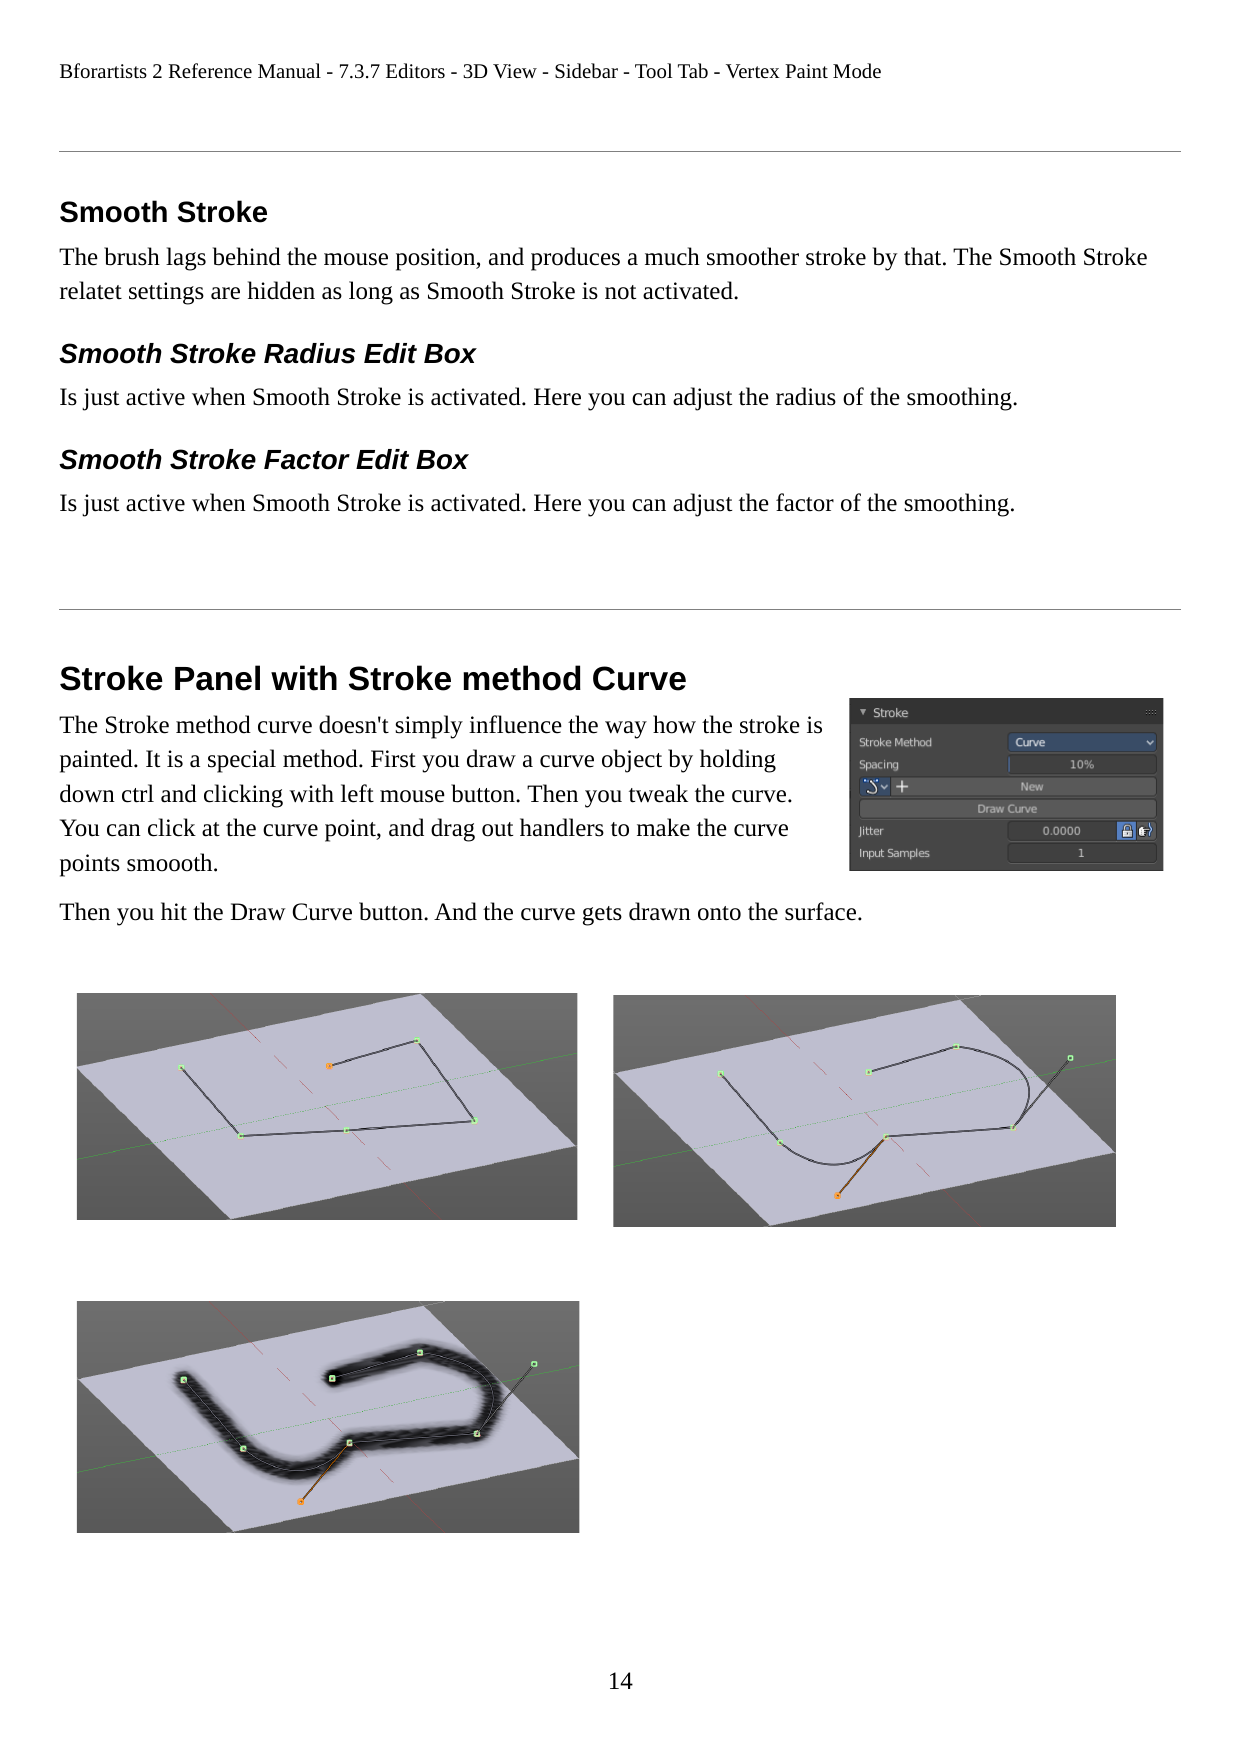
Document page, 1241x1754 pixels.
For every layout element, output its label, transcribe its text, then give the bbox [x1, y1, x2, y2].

subtitle Smooth Stroke Radius Edit Box [59, 338, 1181, 369]
text Then you hit the Draw Curve button. And the curve gets drawn onto the surface. [59, 897, 1181, 926]
picture [613, 995, 1116, 1227]
subtitle Smooth Stroke Factor Edit Box [59, 444, 1181, 476]
picture [76, 993, 578, 1220]
subtitle Smooth Stroke [59, 195, 1181, 229]
picture [76, 1301, 580, 1533]
picture [849, 698, 1164, 871]
text The Stroke method curve doesn't simply influence the way how the stroke is painted. It is a special method. First you draw a curve object by holding down ctrl and clicking with left mouse button. Then you tweak the curve. You can click at the curve point, and drag out handlers to make the curve points smoooth. [59, 710, 1181, 877]
text Is just active when Smooth Stroke is activated. Here you can adjust the factor of the smoothing. [59, 488, 1181, 517]
text Is just active when Smooth Stroke is activated. Here you can adjust the radius of the smoothing. [59, 382, 1181, 411]
text The brush lags behind the mouse position, and produces a much smoother stroke by that. The Smooth Stroke relatet settings are hidden as long as Smooth Stroke is not activated. [59, 242, 1181, 305]
subtitle Stroke Panel with Stroke method Curve [59, 659, 1181, 698]
